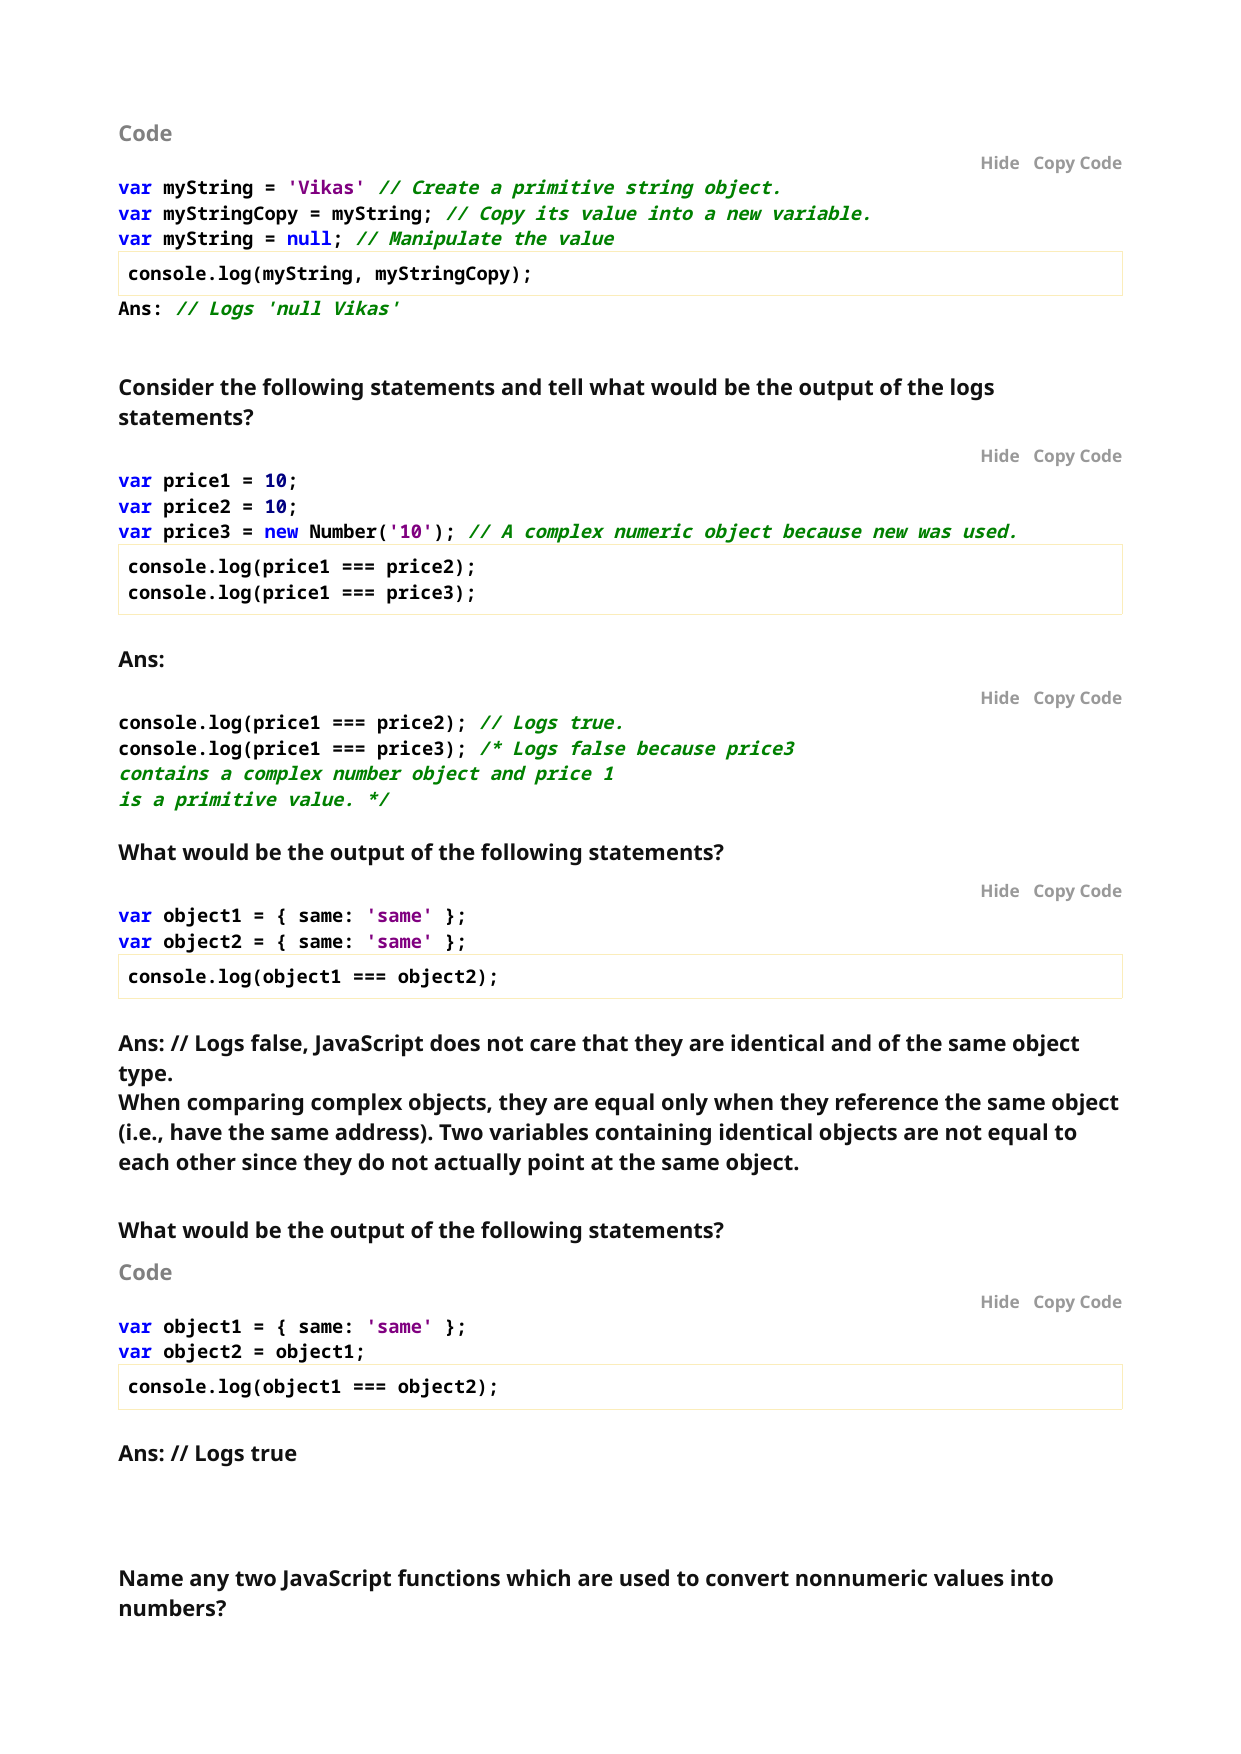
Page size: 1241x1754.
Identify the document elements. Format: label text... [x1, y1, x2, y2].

text Hide Copy Code [118, 879, 1122, 903]
text console.log(object1 === object2); [119, 1365, 1122, 1409]
text Hide Copy Code [118, 1290, 1122, 1313]
text var myString = 'Vikas' // Create a primitive string object. [118, 174, 1122, 200]
text var object2 = { same: 'same' }; [118, 928, 1122, 954]
text var price2 = 10; [118, 493, 1122, 519]
text Ans: // Logs true [118, 1438, 1122, 1468]
text Hide Copy Code [118, 444, 1122, 468]
text What would be the output of the following statements? [118, 1215, 1122, 1244]
text console.log(price1 === price2); // Logs true. [118, 709, 1122, 735]
text console.log(price1 === price2); [119, 545, 1122, 570]
text Consider the following statements and tell what would be the output of the logs statements? [118, 372, 1122, 432]
text Ans: // Logs 'null Vikas' [118, 296, 1122, 321]
text var object1 = { same: 'same' }; [118, 903, 1122, 928]
text Ans: [118, 644, 1122, 673]
subtitle Code [118, 118, 1122, 148]
text Hide Copy Code [118, 151, 1122, 174]
text console.log(price1 === price3); [119, 570, 1122, 614]
text What would be the output of the following statements? [118, 837, 1122, 867]
text var myStringCopy = myString; // Copy its value into a new variable. [118, 200, 1122, 226]
text Ans: // Logs false, JavaScript does not care that they are identical and of the same object type. When comparing complex objects, they are equal only when they reference the same object (i.e., have the same address). Two variables containing identical objects are not equal to each other since they do not actually point at the same object. [118, 1028, 1122, 1177]
text var myString = null; // Manipulate the value [118, 226, 1122, 251]
text console.log(price1 === price3); /* Logs false because price3 [118, 735, 1122, 760]
subtitle Code [118, 1257, 1122, 1287]
text console.log(myString, myStringCopy); [119, 252, 1122, 295]
text var object1 = { same: 'same' }; [118, 1313, 1122, 1339]
text var price1 = 10; [118, 468, 1122, 493]
text var price3 = new Number('10'); // A complex numeric object because new was used. [118, 519, 1122, 544]
text var object2 = object1; [118, 1339, 1122, 1364]
text is a primitive value. */ [118, 786, 1122, 811]
text Name any two JavaScript functions which are used to convert nonnumeric values into numbers? [118, 1563, 1122, 1623]
text console.log(object1 === object2); [119, 955, 1122, 998]
text Hide Copy Code [118, 686, 1122, 709]
text contains a complex number object and price 1 [118, 760, 1122, 786]
